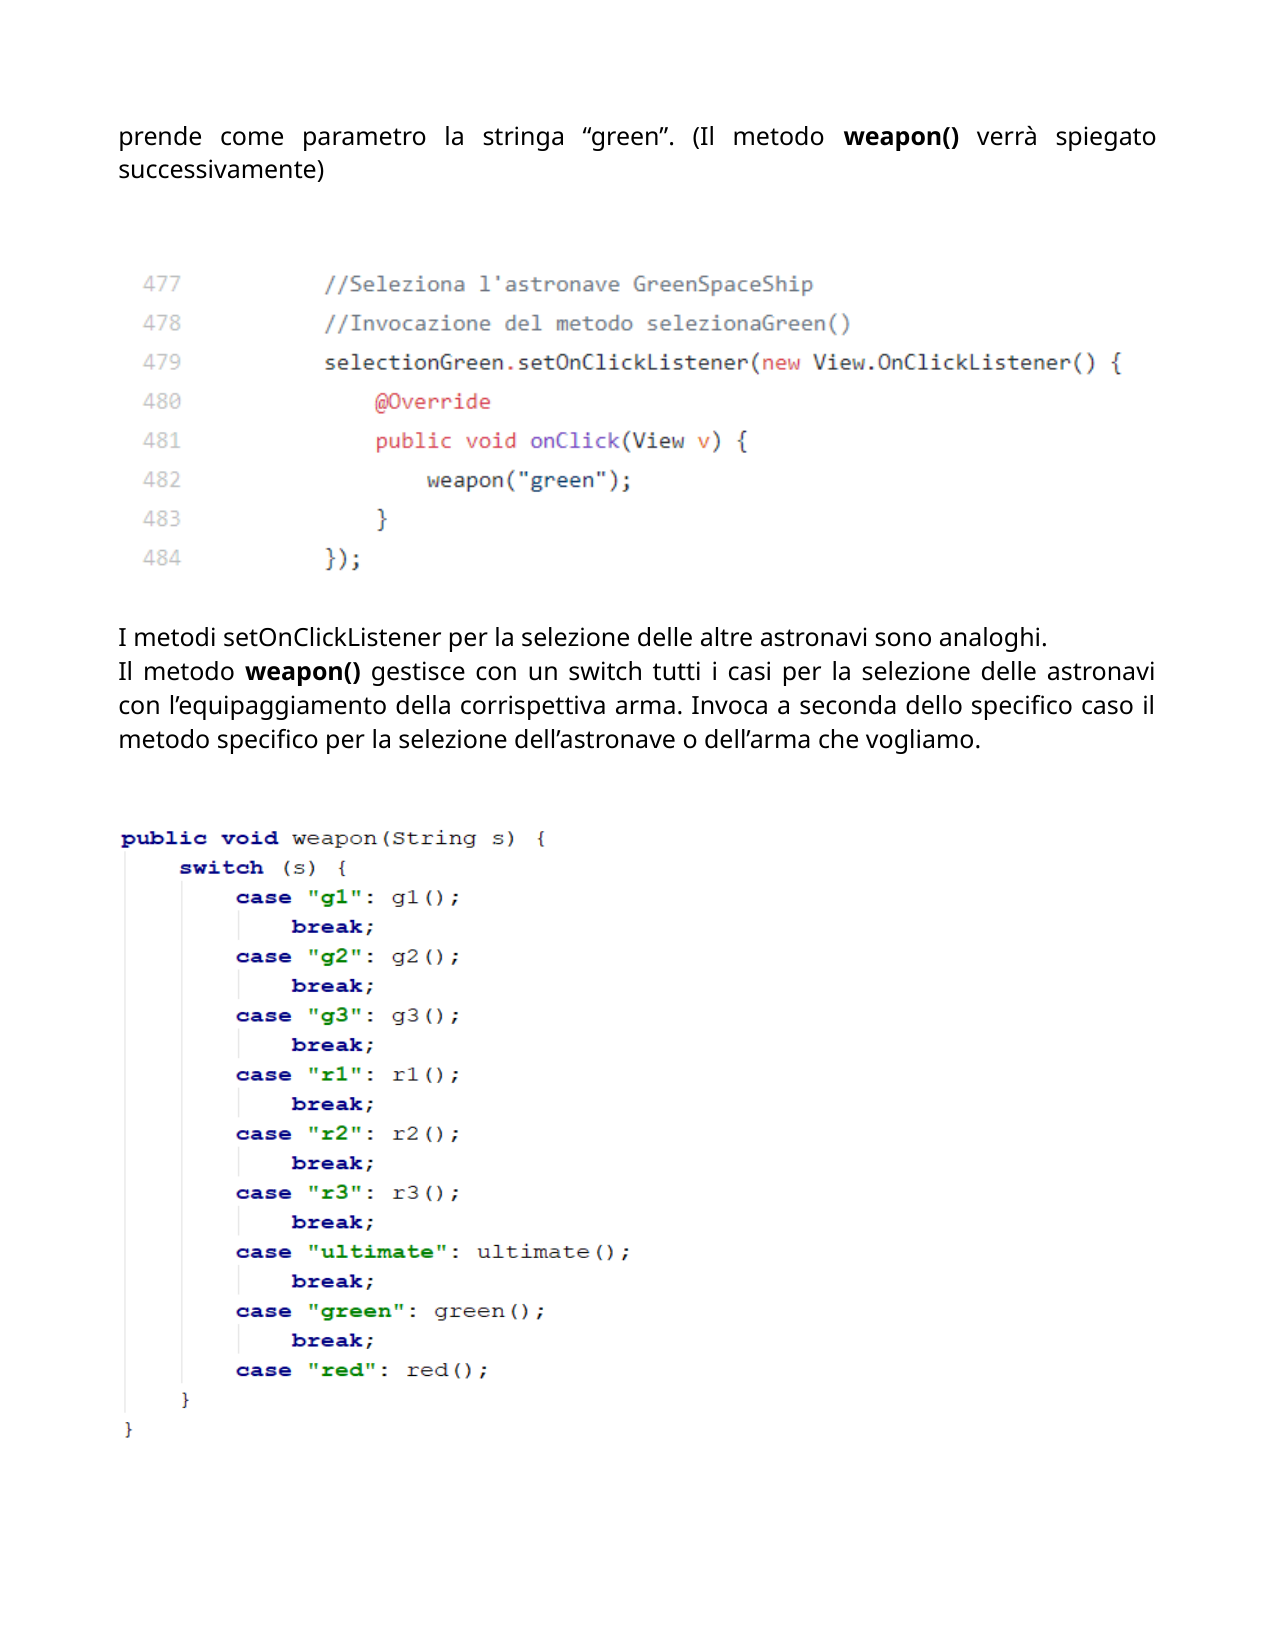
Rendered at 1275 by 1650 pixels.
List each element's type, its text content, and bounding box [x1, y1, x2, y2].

text Il metodo weapon() gestisce con un switch tutti i casi per la selezione delle astronavi con l’equipaggiamento della corrispettiva arma. Invoca a seconda dello specifico caso il metodo specifico per la selezione dell’astronave o dell’arma che vogliamo. [118, 654, 1157, 756]
text prende come parametro la stringa “green”. (Il metodo weapon() verrà spiegato successivamente) [118, 118, 1157, 186]
text I metodi setOnClickListener per la selezione delle altre astronavi sono analoghi. [118, 620, 1157, 654]
